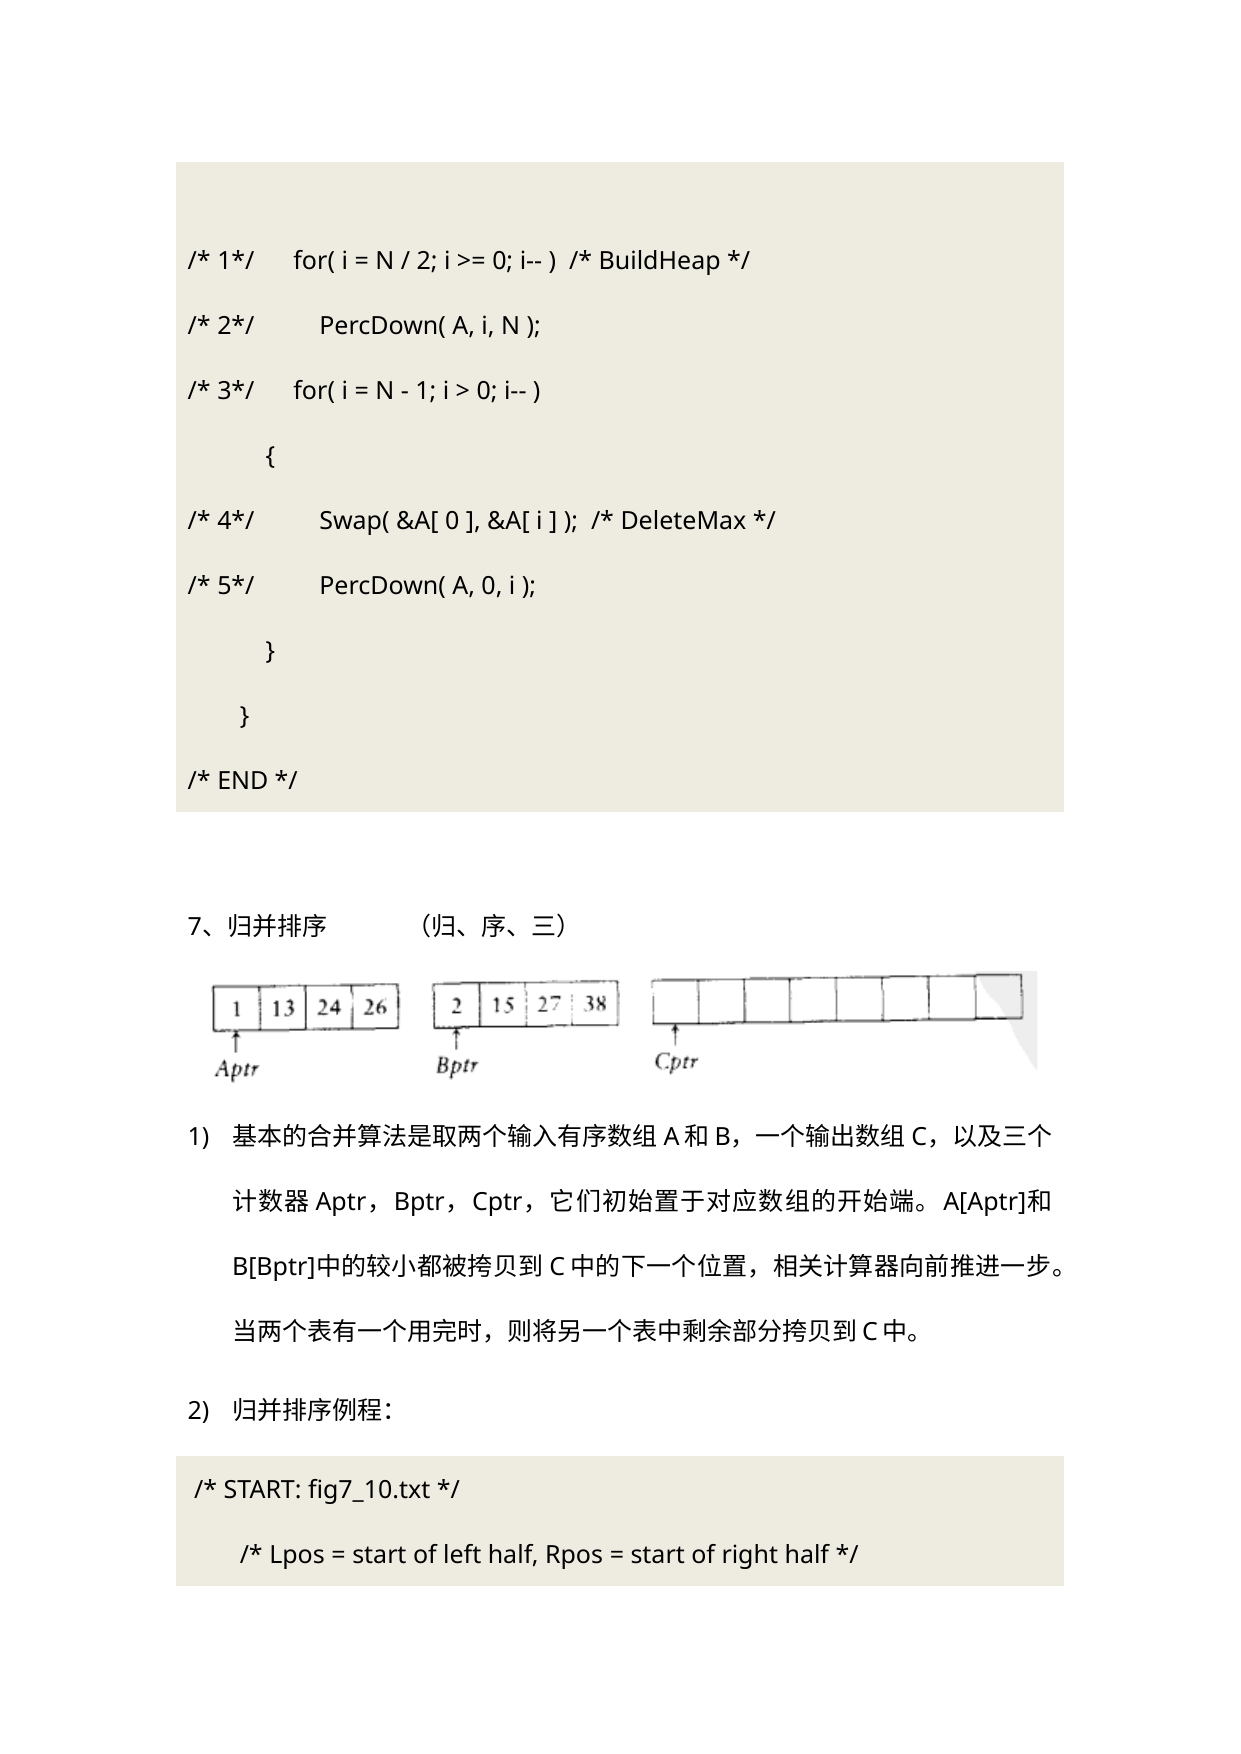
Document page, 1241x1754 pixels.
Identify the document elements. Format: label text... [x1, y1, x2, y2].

table_header /* START: fig7_10.txt */ /* Lpos = start of left half, Rpos = start of right half */ [176, 1456, 1064, 1586]
table_header /* 1*/ for( i = N / 2; i >= 0; i-- ) /* BuildHeap */ /* 2*/ PercDown( A, i, N ); /* 3*/ for( i = N - 1; i > 0; i-- ) { /* 4*/ Swap( &A[ 0 ], &A[ i ] ); /* DeleteMax */ /* 5*/ PercDown( A, 0, i ); } } /* END */ [176, 162, 1064, 812]
list 归并排序 （归、序、三） [187, 892, 1053, 957]
picture [202, 971, 1038, 1086]
list 基本的合并算法是取两个输入有序数组A和B，一个输出数组C，以及三个计数器Aptr，Bptr，Cptr，它们初始置于对应数组的开始端。A[Aptr]和B[Bptr]中的较小都被挎贝到C中的下一个位置，相关计算器向前推进一步。当两个表有一个用完时，则将另一个表中剩余部分挎贝到C中。 [187, 972, 1053, 1362]
list 归并排序例程： [187, 1376, 1053, 1441]
